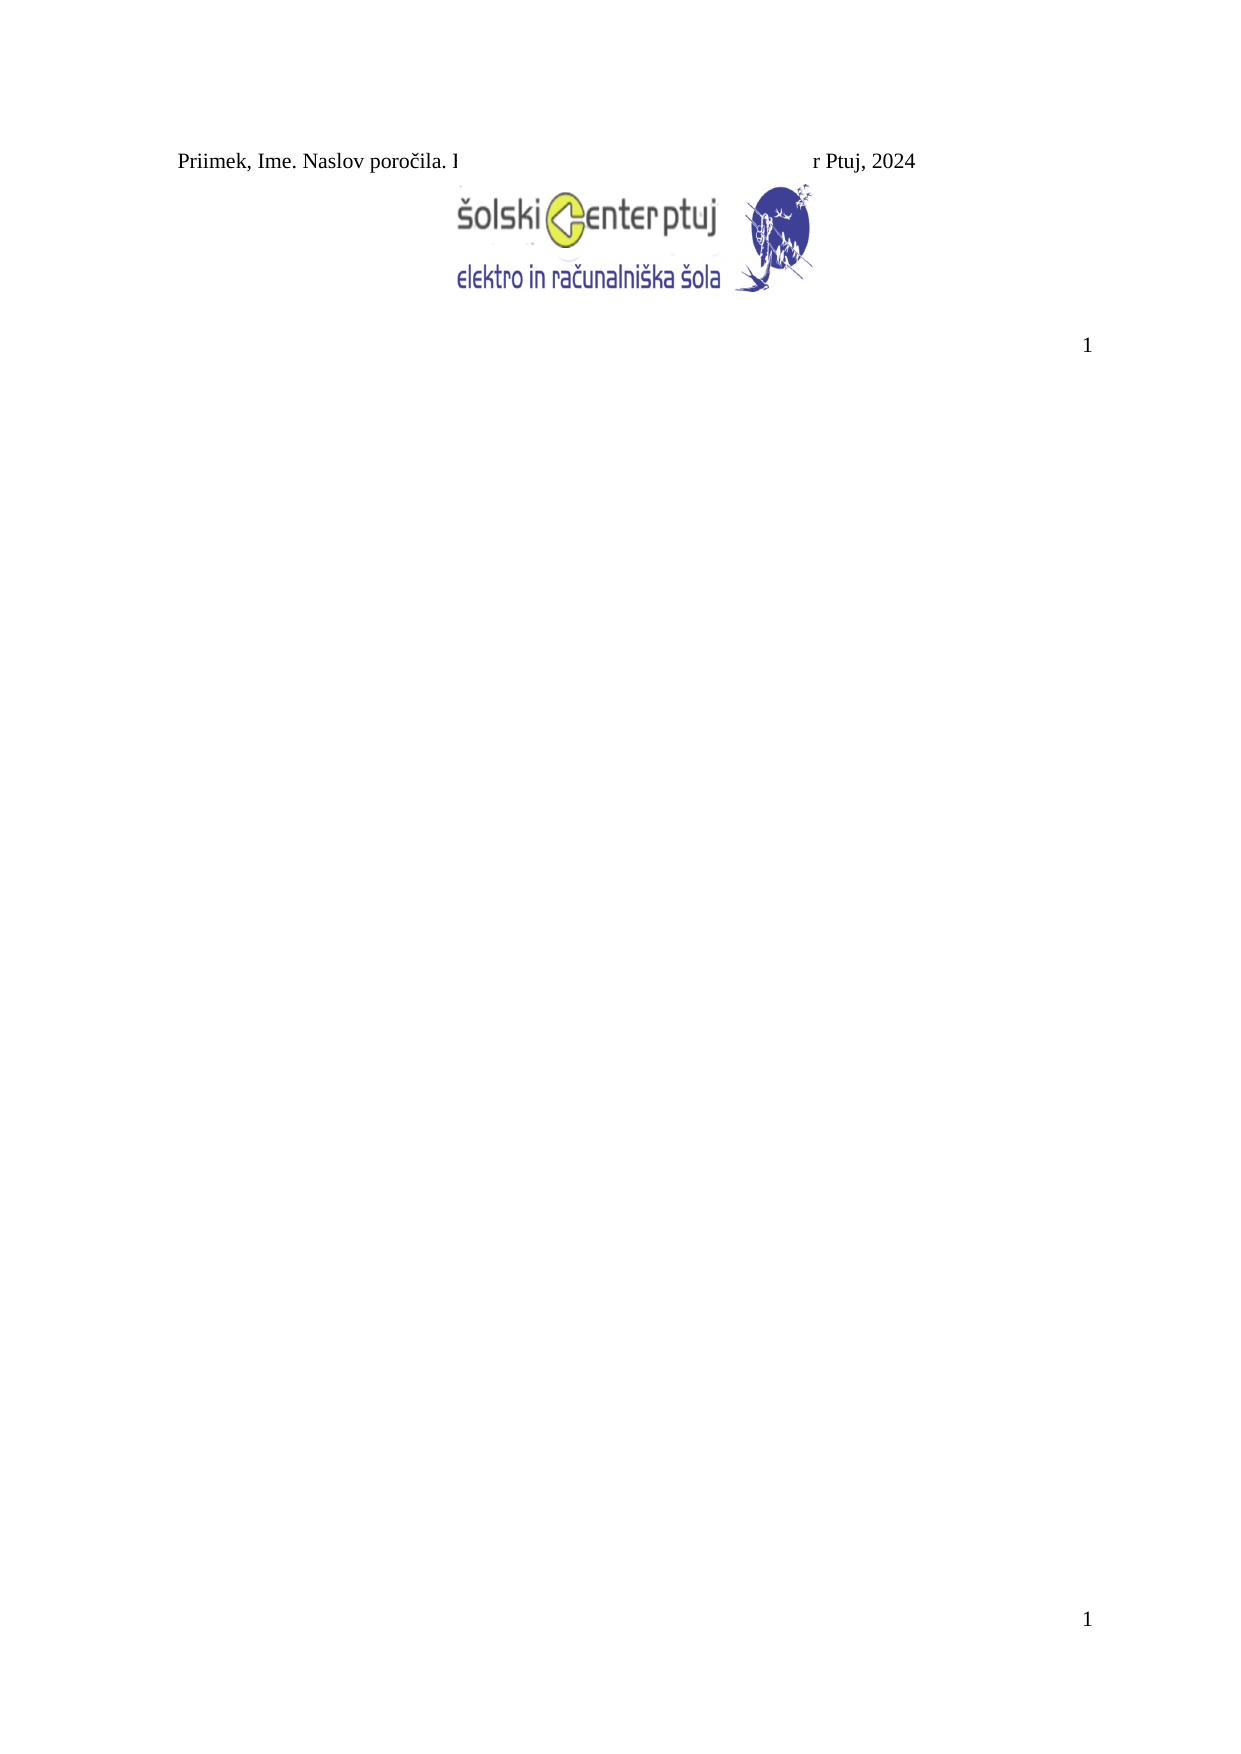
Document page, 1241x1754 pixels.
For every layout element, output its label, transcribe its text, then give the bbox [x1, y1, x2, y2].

text 1 [177, 332, 1093, 357]
